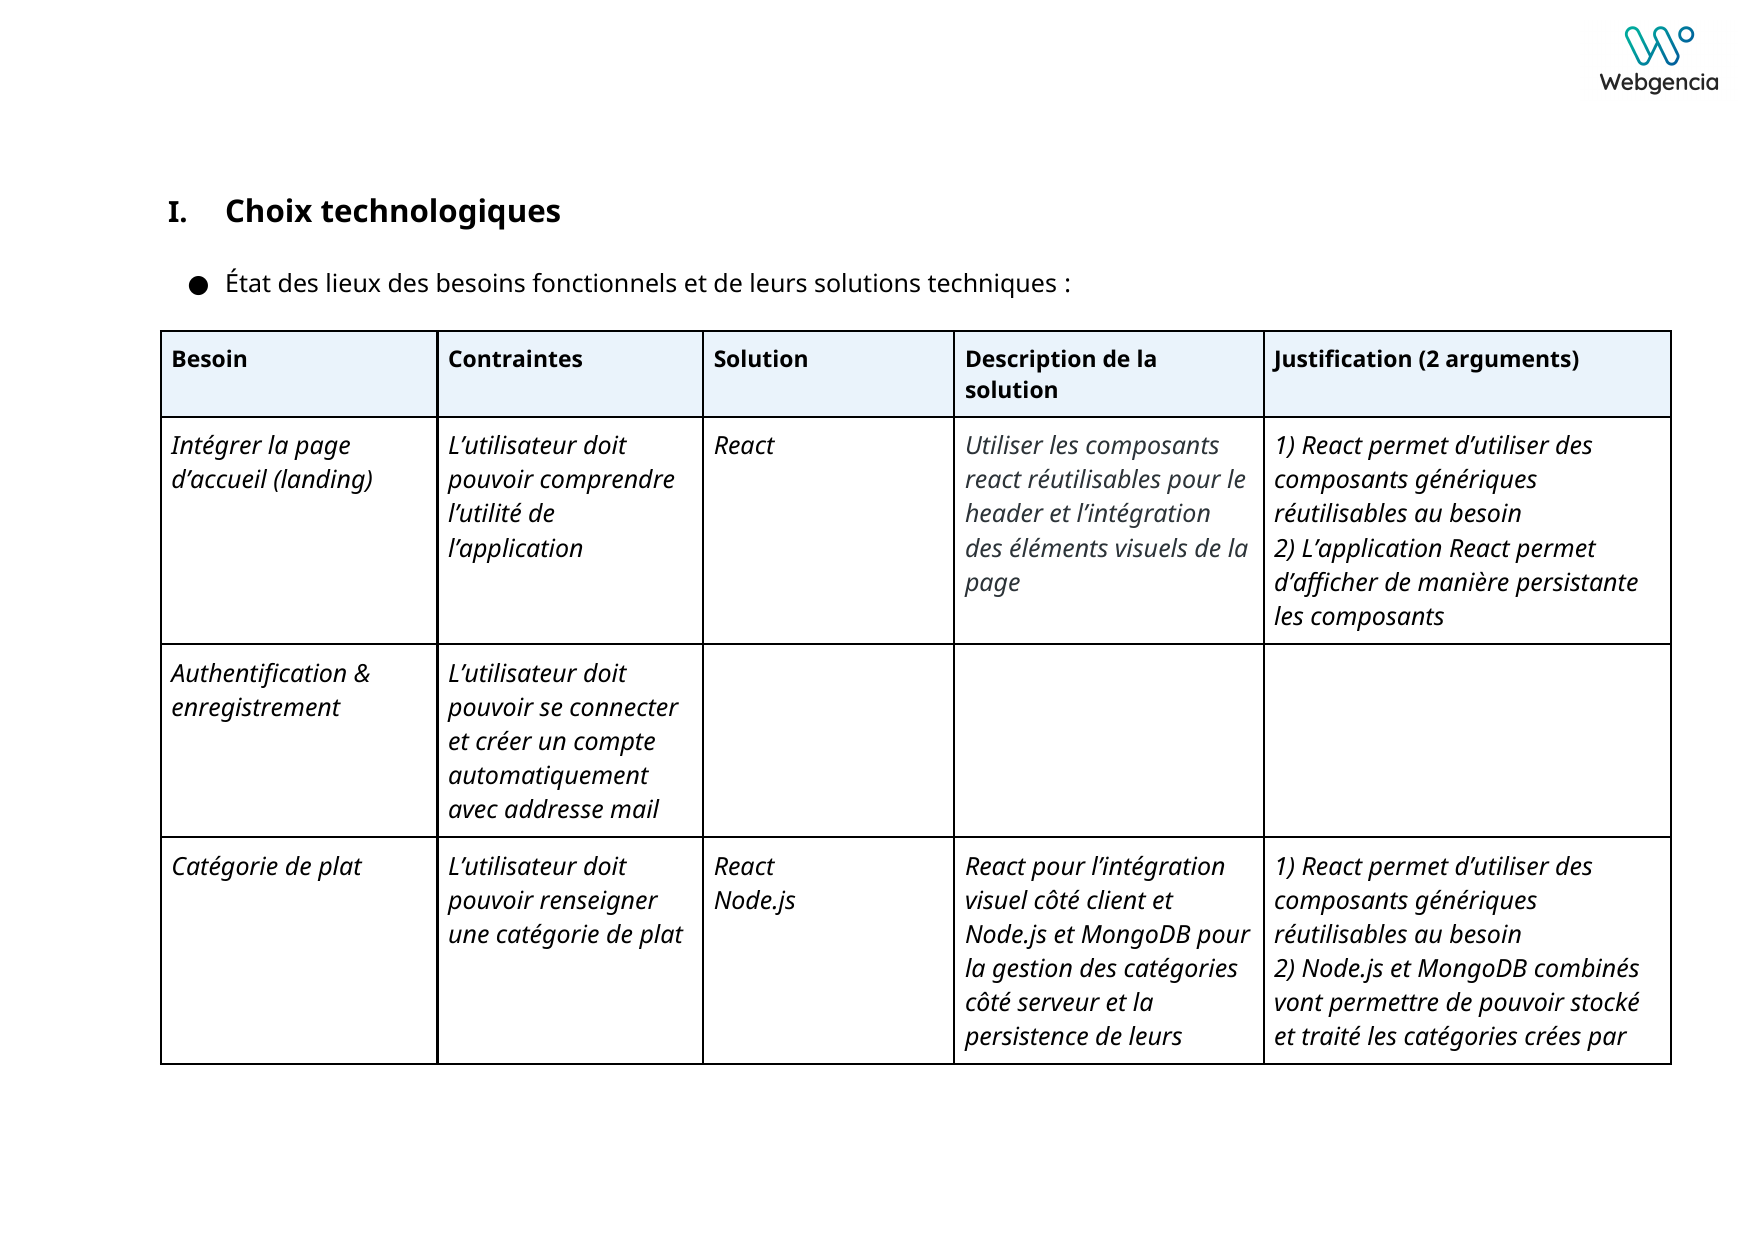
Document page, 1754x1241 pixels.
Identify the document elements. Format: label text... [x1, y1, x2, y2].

table_cell 1) React permet d’utiliser des composants génériques réutilisables au besoin 2) L’application React permet d’afficher de manière persistante les composants [1265, 418, 1670, 643]
table_cell 1) React permet d’utiliser des composants génériques réutilisables au besoin 2) Node.js et MongoDB combinés vont permettre de pouvoir stocké et traité les catégories crées par [1265, 838, 1670, 1063]
list État des lieux des besoins fonctionnels et de leurs solutions techniques : [187, 266, 1604, 300]
table_cell L’utilisateur doit pouvoir renseigner une catégorie de plat [439, 838, 702, 1063]
table_cell L’utilisateur doit pouvoir se connecter et créer un compte automatiquement avec addresse mail [439, 645, 702, 836]
picture [1580, 20, 1739, 101]
table_cell L’utilisateur doit pouvoir comprendre l’utilité de l’application [439, 418, 702, 643]
table_cell Utiliser les composants react réutilisables pour le header et l’intégration des éléments visuels de la page [955, 418, 1263, 643]
table_header Justification (2 arguments) [1265, 332, 1670, 416]
table_cell [1265, 645, 1670, 836]
table_cell [704, 645, 953, 836]
subtitle Choix technologiques [187, 189, 1604, 232]
table_cell [955, 645, 1263, 836]
table_header Description de la solution [955, 332, 1263, 416]
table_cell React [704, 418, 953, 643]
table_header Besoin [162, 332, 436, 416]
table_cell Intégrer la page d’accueil (landing) [162, 418, 436, 643]
table_cell Catégorie de plat [162, 838, 436, 1063]
table_cell Authentification & enregistrement [162, 645, 436, 836]
table_cell React Node.js [704, 838, 953, 1063]
table_cell React pour l’intégration visuel côté client et Node.js et MongoDB pour la gestion des catégories côté serveur et la persistence de leurs [955, 838, 1263, 1063]
table_header Solution [704, 332, 953, 416]
table_header Contraintes [439, 332, 702, 416]
